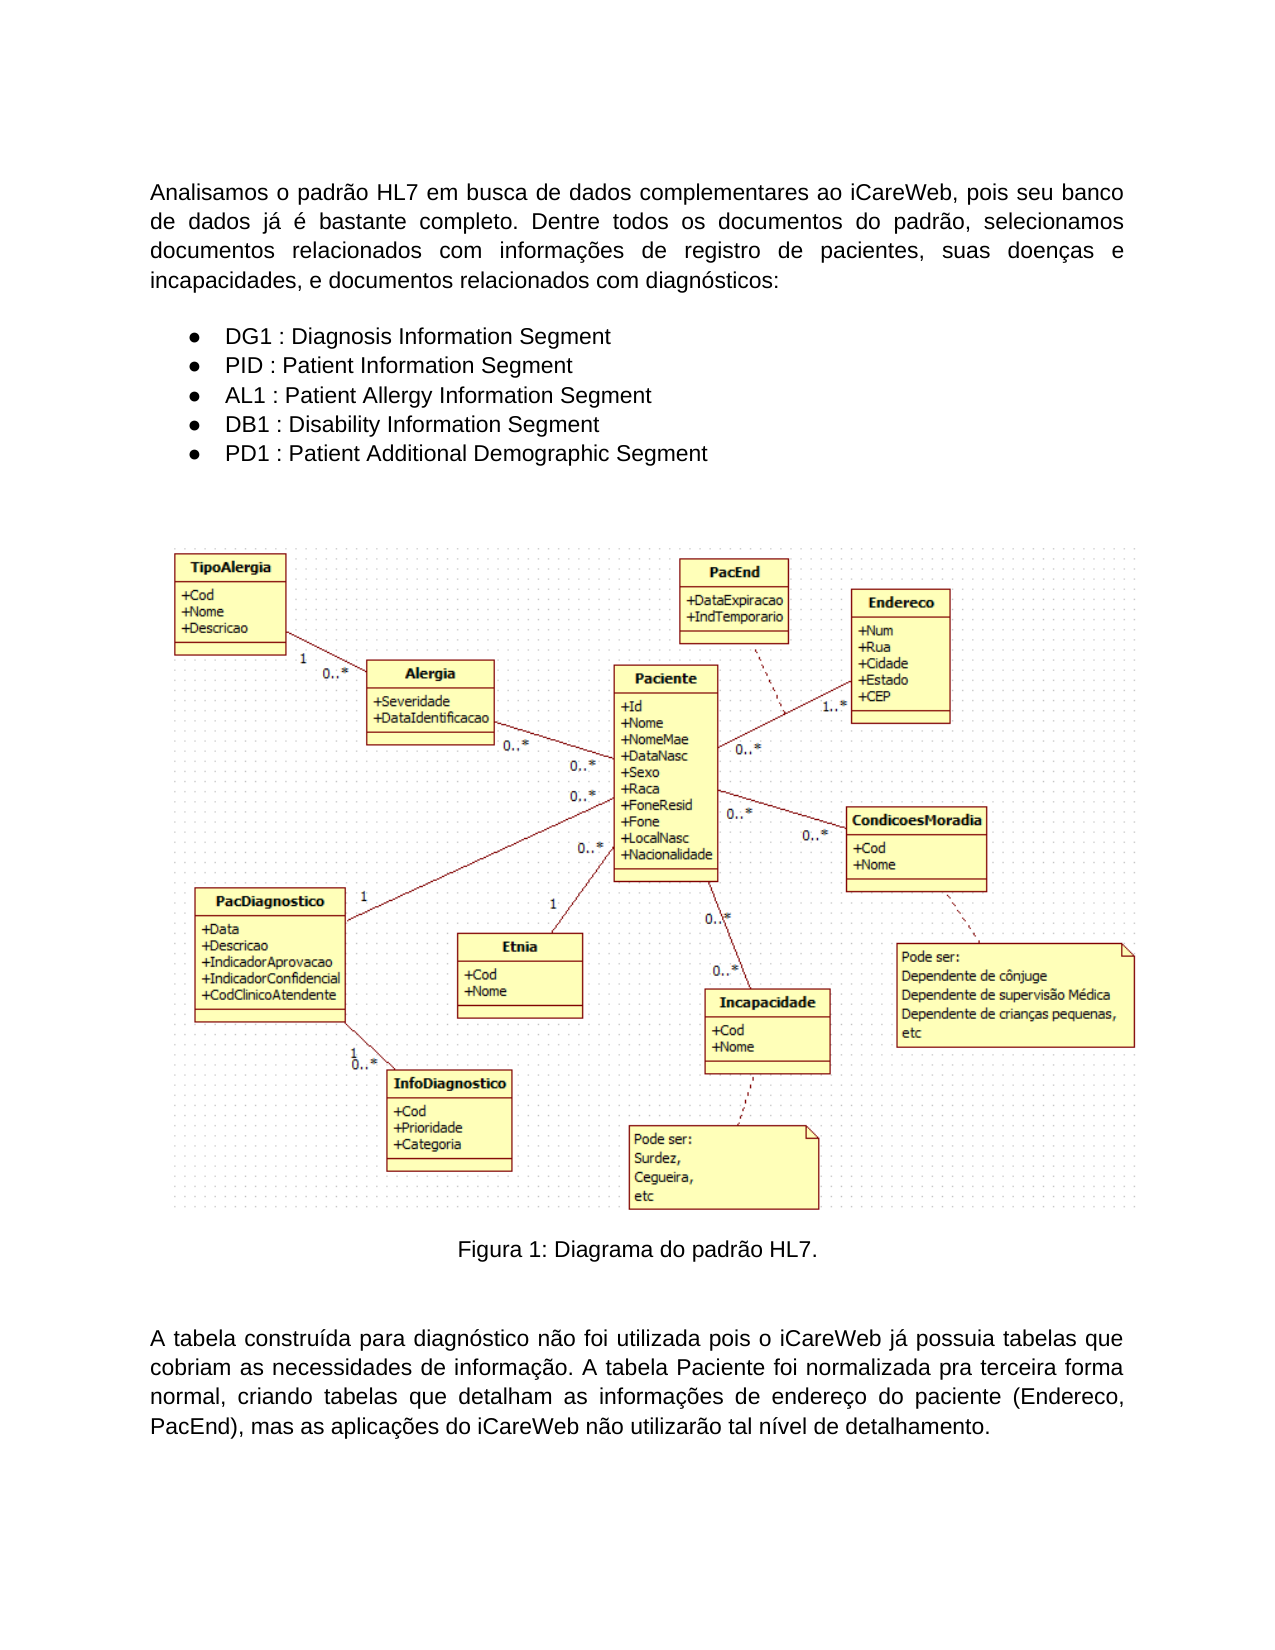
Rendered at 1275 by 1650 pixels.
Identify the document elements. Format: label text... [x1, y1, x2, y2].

list PD1 : Patient Additional Demographic Segment [187, 441, 1125, 467]
list DG1 : Diagnosis Information Segment [187, 323, 1125, 349]
list AL1 : Patient Allergy Information Segment [187, 382, 1125, 408]
text A tabela construída para diagnóstico não foi utilizada pois o iCareWeb já possuia tabelas que cobriam as necessidades de informação. A tabela Paciente foi normalizada pra terceira forma normal, criando tabelas que detalham as informações de endereço do paciente (Endereco, PacEnd), mas as aplicações do iCareWeb não utilizarão tal nível de detalhamento. [150, 1325, 1125, 1439]
text Analisamos o padrão HL7 em busca de dados complementares ao iCareWeb, pois seu banco de dados já é bastante completo. Dentre todos os documentos do padrão, selecionamos documentos relacionados com informações de registro de pacientes, suas doenças e incapacidades, e documentos relacionados com diagnósticos: [150, 179, 1125, 293]
text Figura 1: Diagrama do padrão HL7. [150, 1237, 1125, 1263]
picture [168, 547, 1144, 1215]
list PID : Patient Information Segment [187, 353, 1125, 378]
list DB1 : Disability Information Segment [187, 412, 1125, 437]
